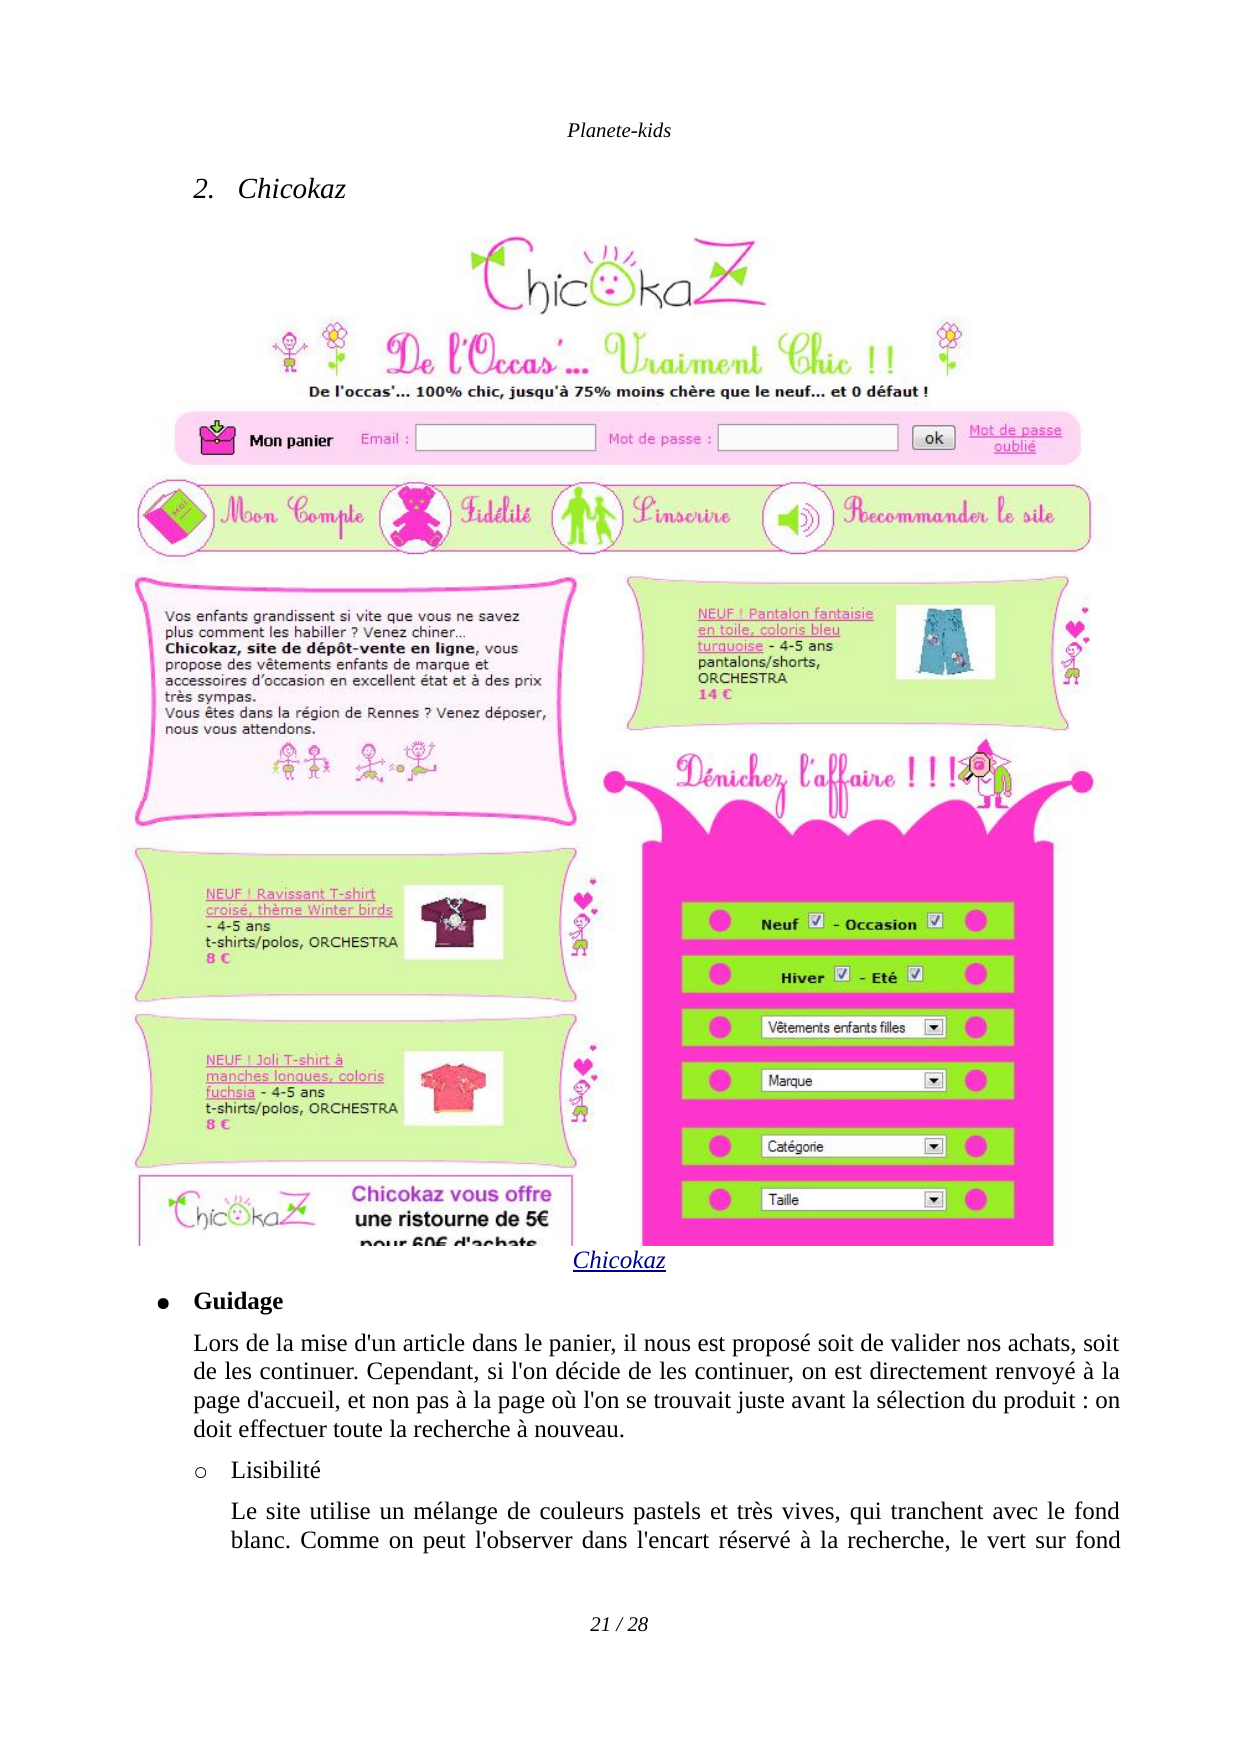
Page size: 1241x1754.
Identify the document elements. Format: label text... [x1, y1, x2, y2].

list Le site utilise un mélange de couleurs pastels et très vives, qui tranchent avec le fond blanc. Comme on peut l'observer dans l'encart réservé à la recherche, le vert sur fond [193, 1496, 1122, 1554]
list Lisibilité [193, 1455, 1122, 1484]
list Lors de la mise d'un article dans le panier, il nous est proposé soit de valider nos achats, soit de les continuer. Cependant, si l'on décide de les continuer, on est directement renvoyé à la page d'accueil, et non pas à la page où l'on se trouvait juste avant la sélection du produit : on doit effectuer toute la recherche à nouveau. [156, 1328, 1122, 1443]
subtitle Chicokaz [118, 172, 1122, 205]
list Guidage [156, 1286, 1122, 1315]
picture [118, 217, 1123, 1246]
text Chicokaz [118, 1246, 1122, 1274]
